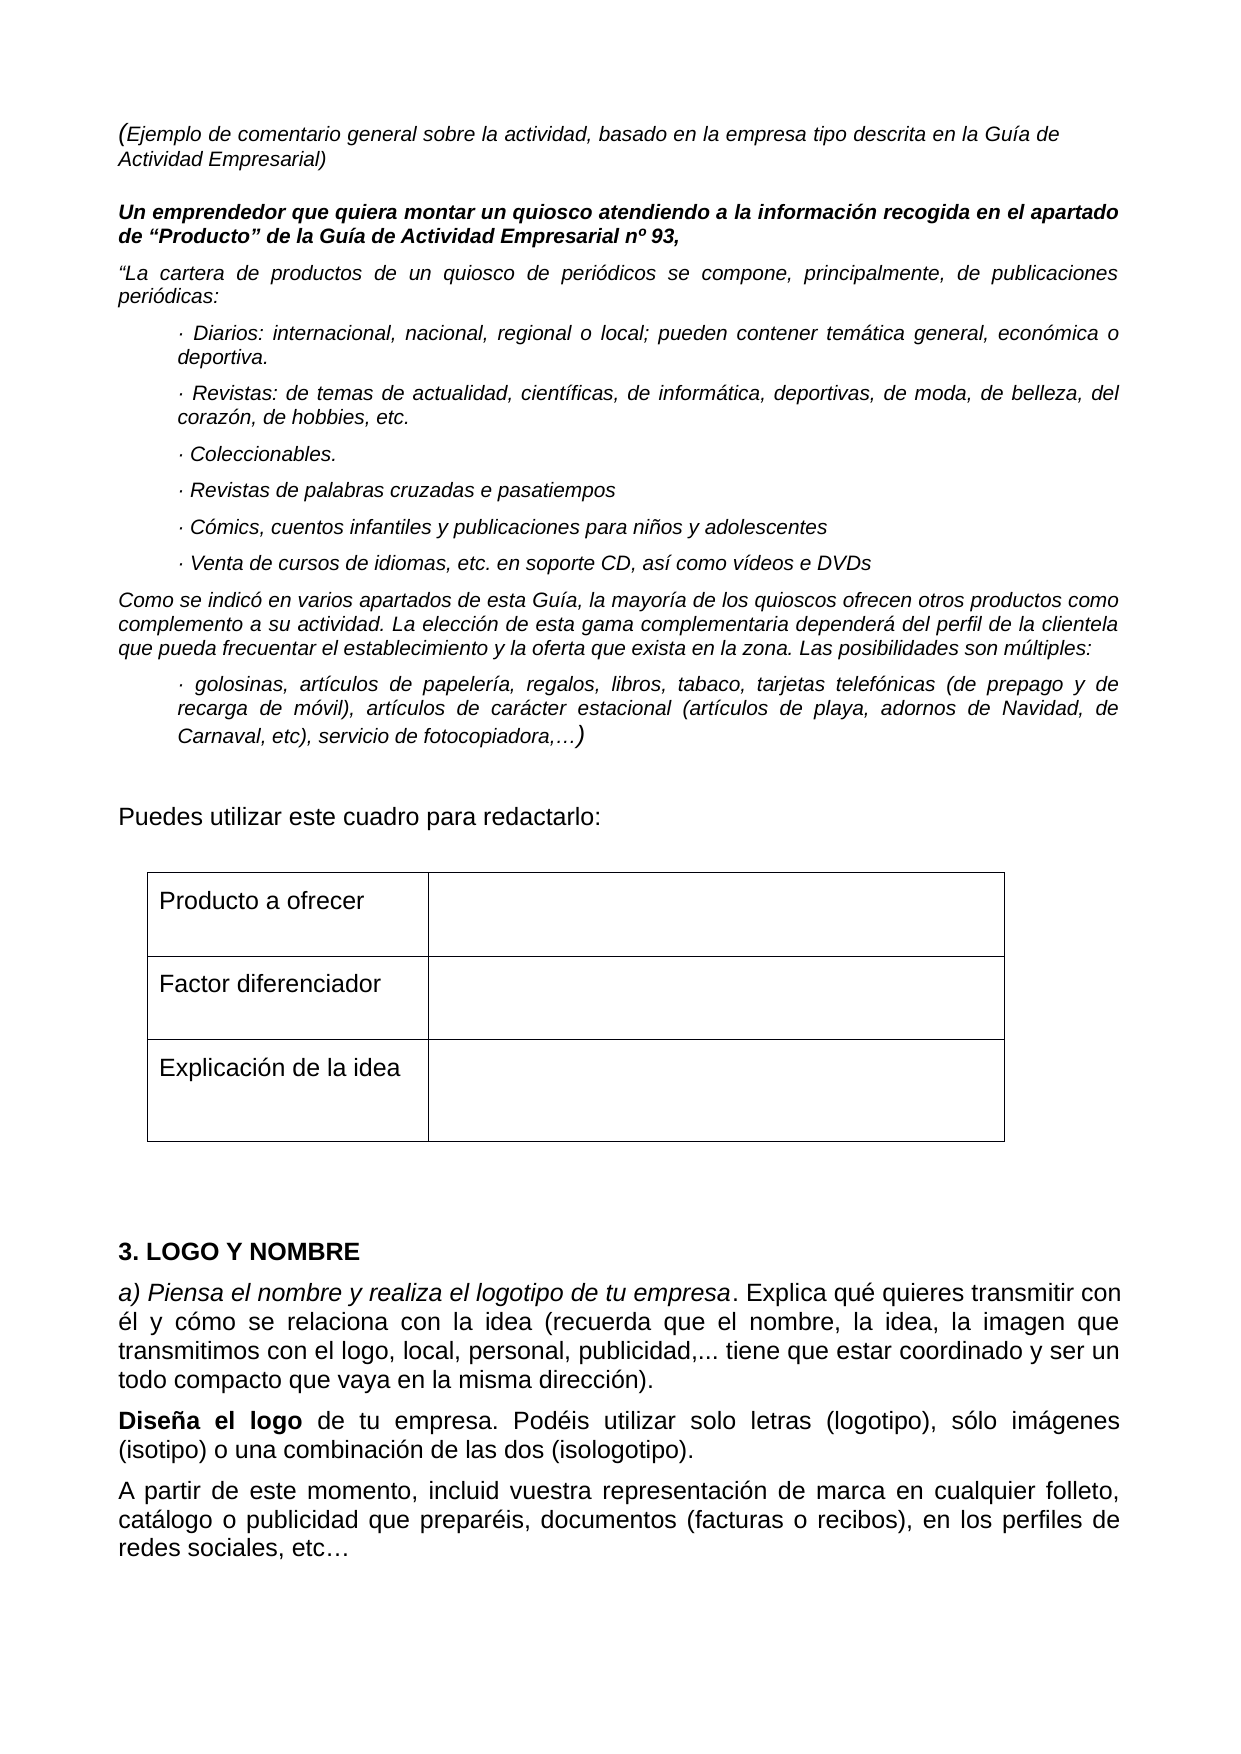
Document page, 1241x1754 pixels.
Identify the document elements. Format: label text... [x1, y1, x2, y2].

text “La cartera de productos de un quiosco de periódicos se compone, principalmente, de publicaciones periódicas: [118, 260, 1122, 308]
table_cell Factor diferenciador [148, 957, 428, 1039]
text · Coleccionables. [177, 442, 1122, 466]
text 3. LOGO Y NOMBRE [118, 1237, 1122, 1266]
table_cell [429, 1040, 1004, 1141]
text a) Piensa el nombre y realiza el logotipo de tu empresa. Explica qué quieres transmitir con él y cómo se relaciona con la idea (recuerda que el nombre, la idea, la imagen que transmitimos con el logo, local, personal, publicidad,... tiene que estar coordinado y ser un todo compacto que vaya en la misma dirección). [118, 1278, 1122, 1393]
text (Ejemplo de comentario general sobre la actividad, basado en la empresa tipo descrita en la Guía de Actividad Empresarial) [118, 118, 1064, 171]
table_cell Explicación de la idea [148, 1040, 428, 1141]
text Puedes utilizar este cuadro para redactarlo: [118, 802, 1122, 831]
table_cell [429, 957, 1004, 1039]
text Un emprendedor que quiera montar un quiosco atendiendo a la información recogida en el apartado de “Producto” de la Guía de Actividad Empresarial nº 93, [118, 200, 1122, 248]
text Diseña el logo de tu empresa. Podéis utilizar solo letras (logotipo), sólo imágenes (isotipo) o una combinación de las dos (isologotipo). [118, 1406, 1122, 1463]
text · Diarios: internacional, nacional, regional o local; pueden contener temática general, económica o deportiva. [177, 321, 1122, 369]
text · Venta de cursos de idiomas, etc. en soporte CD, así como vídeos e DVDs [177, 551, 1122, 575]
text · Revistas de palabras cruzadas e pasatiempos [177, 478, 1122, 502]
table_header [429, 873, 1004, 956]
table_header Producto a ofrecer [148, 873, 428, 956]
text · Cómics, cuentos infantiles y publicaciones para niños y adolescentes [177, 514, 1122, 538]
text Como se indicó en varios apartados de esta Guía, la mayoría de los quioscos ofrecen otros productos como complemento a su actividad. La elección de esta gama complementaria dependerá del perfil de la clientela que pueda frecuentar el establecimiento y la oferta que exista en la zona. Las posibilidades son múltiples: [118, 587, 1122, 659]
text · golosinas, artículos de papelería, regalos, libros, tabaco, tarjetas telefónicas (de prepago y de recarga de móvil), artículos de carácter estacional (artículos de playa, adornos de Navidad, de Carnaval, etc), servicio de fotocopiadora,…) [177, 672, 1122, 748]
text · Revistas: de temas de actualidad, científicas, de informática, deportivas, de moda, de belleza, del corazón, de hobbies, etc. [177, 381, 1122, 429]
text A partir de este momento, incluid vuestra representación de marca en cualquier folleto, catálogo o publicidad que preparéis, documentos (facturas o recibos), en los perfiles de redes sociales, etc… [118, 1476, 1122, 1562]
